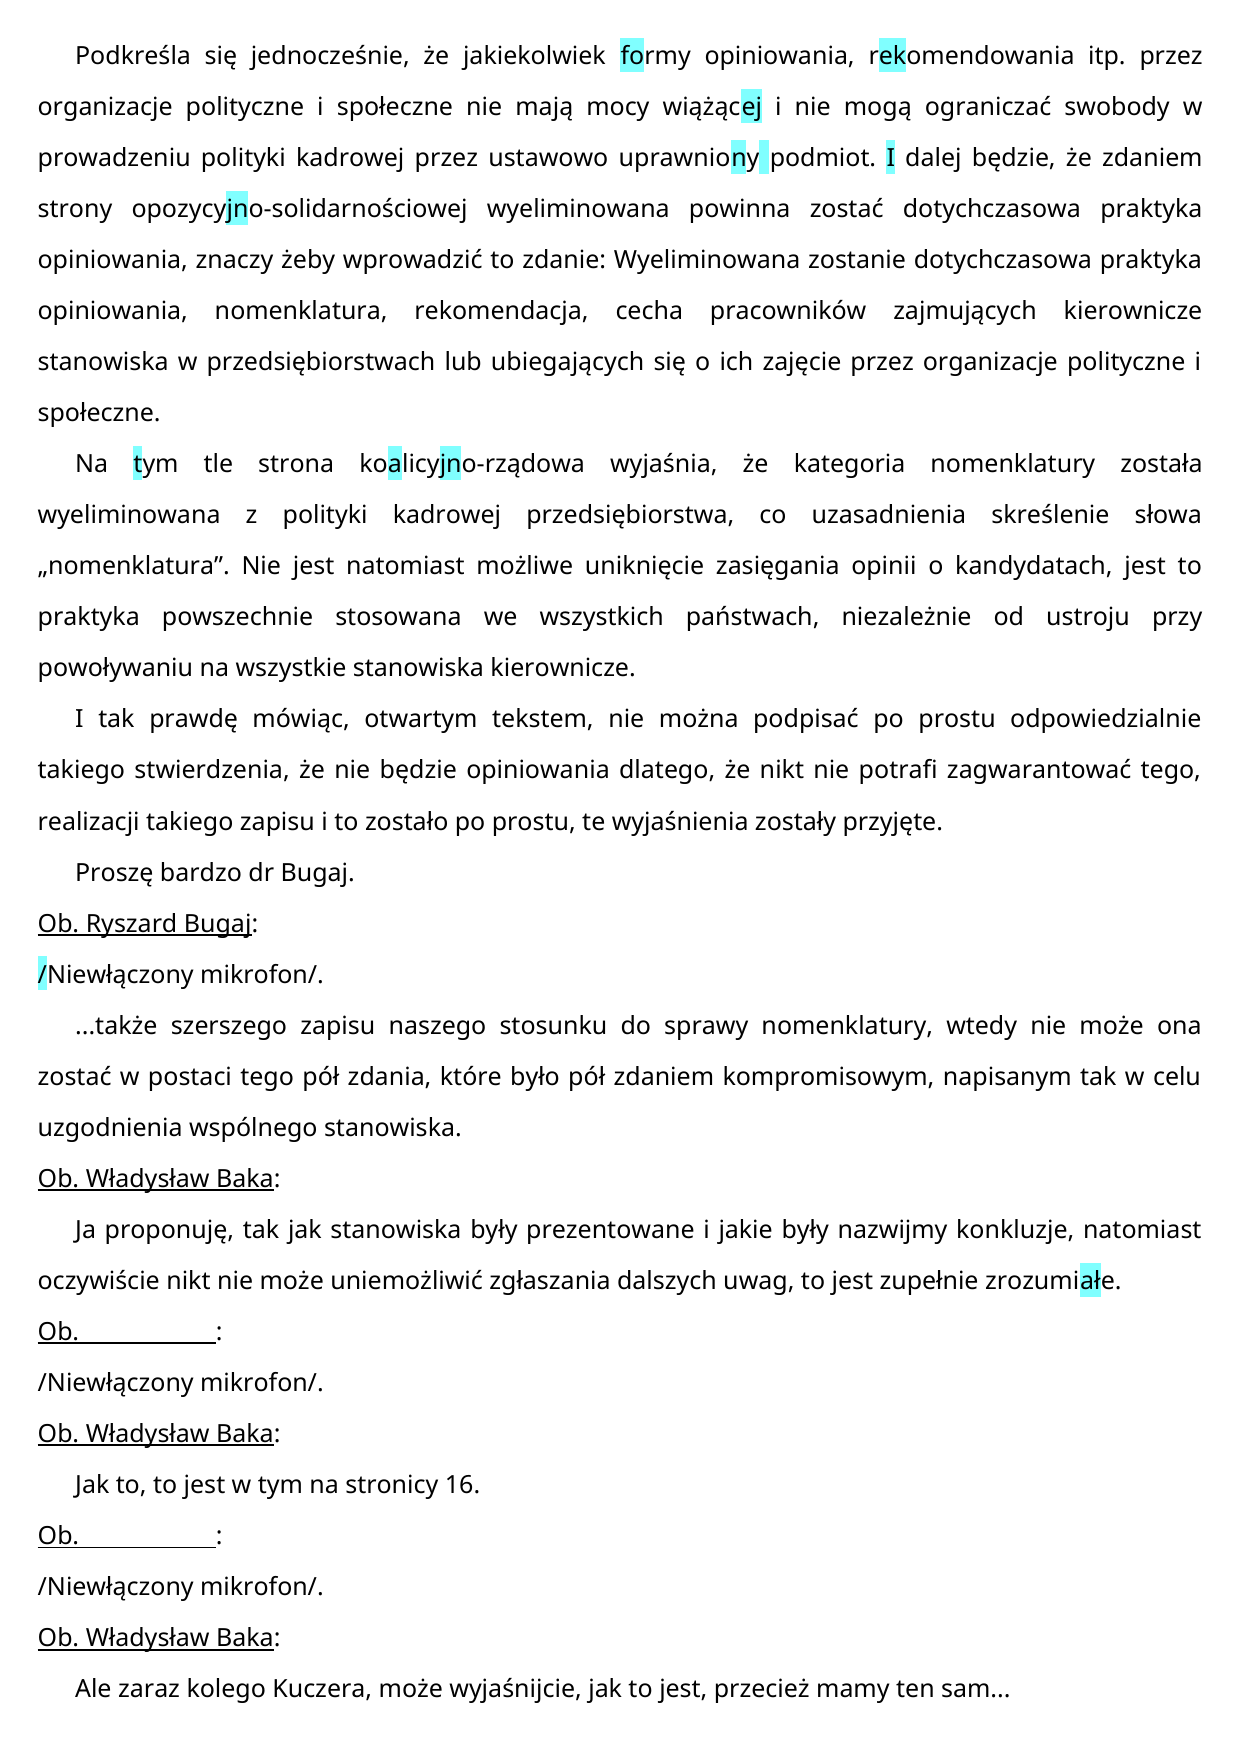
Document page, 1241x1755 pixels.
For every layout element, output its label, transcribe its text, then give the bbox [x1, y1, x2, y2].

text Ob. : [37, 1518, 1203, 1552]
text I tak prawdę mówiąc, otwartym tekstem, nie można podpisać po prostu odpowiedzialnie takiego stwierdzenia, że nie będzie opiniowania dlatego, że nikt nie potrafi zagwarantować tego, realizacji takiego zapisu i to zostało po prostu, te wyjaśnienia zostały przyjęte. [37, 701, 1203, 837]
text Podkreśla się jednocześnie, że jakiekolwiek formy opiniowania, rekomendowania itp. przez organizacje polityczne i społeczne nie mają mocy wiążącej i nie mogą ograniczać swobody w prowadzeniu polityki kadrowej przez ustawowo uprawniony podmiot. I dalej będzie, że zdaniem strony opozycyjno-solidarnościowej wyeliminowana powinna zostać dotychczasowa praktyka opiniowania, znaczy żeby wprowadzić to zdanie: Wyeliminowana zostanie dotychczasowa praktyka opiniowania, nomenklatura, rekomendacja, cecha pracowników zajmujących kierownicze stanowiska w przedsiębiorstwach lub ubiegających się o ich zajęcie przez organizacje polityczne i społeczne. [37, 37, 1203, 429]
text Ob. Władysław Baka: [37, 1160, 1203, 1194]
text Proszę bardzo dr Bugaj. [37, 854, 1203, 888]
text /Niewłączony mikrofon/. [37, 1569, 1203, 1603]
text Ob. Władysław Baka: [37, 1620, 1203, 1654]
text Ob. Władysław Baka: [37, 1416, 1203, 1450]
text Ob. Ryszard Bugaj: [37, 905, 1203, 939]
text /Niewłączony mikrofon/. [37, 1364, 1203, 1399]
text Ob. : [37, 1313, 1203, 1348]
text /Niewłączony mikrofon/. [37, 956, 1203, 990]
text Na tym tle strona koalicyjno-rządowa wyjaśnia, że kategoria nomenklatury została wyeliminowana z polityki kadrowej przedsiębiorstwa, co uzasadnienia skreślenie słowa „nomenklatura”. Nie jest natomiast możliwe uniknięcie zasięgania opinii o kandydatach, jest to praktyka powszechnie stosowana we wszystkich państwach, niezależnie od ustroju przy powoływaniu na wszystkie stanowiska kierownicze. [37, 446, 1203, 684]
text Ale zaraz kolego Kuczera, może wyjaśnijcie, jak to jest, przecież mamy ten sam... [37, 1671, 1203, 1705]
text Jak to, to jest w tym na stronicy 16. [37, 1467, 1203, 1501]
text Ja proponuję, tak jak stanowiska były prezentowane i jakie były nazwijmy konkluzje, natomiast oczywiście nikt nie może uniemożliwić zgłaszania dalszych uwag, to jest zupełnie zrozumiałe. [37, 1211, 1203, 1297]
text ...także szerszego zapisu naszego stosunku do sprawy nomenklatury, wtedy nie może ona zostać w postaci tego pół zdania, które było pół zdaniem kompromisowym, napisanym tak w celu uzgodnienia wspólnego stanowiska. [37, 1007, 1203, 1143]
